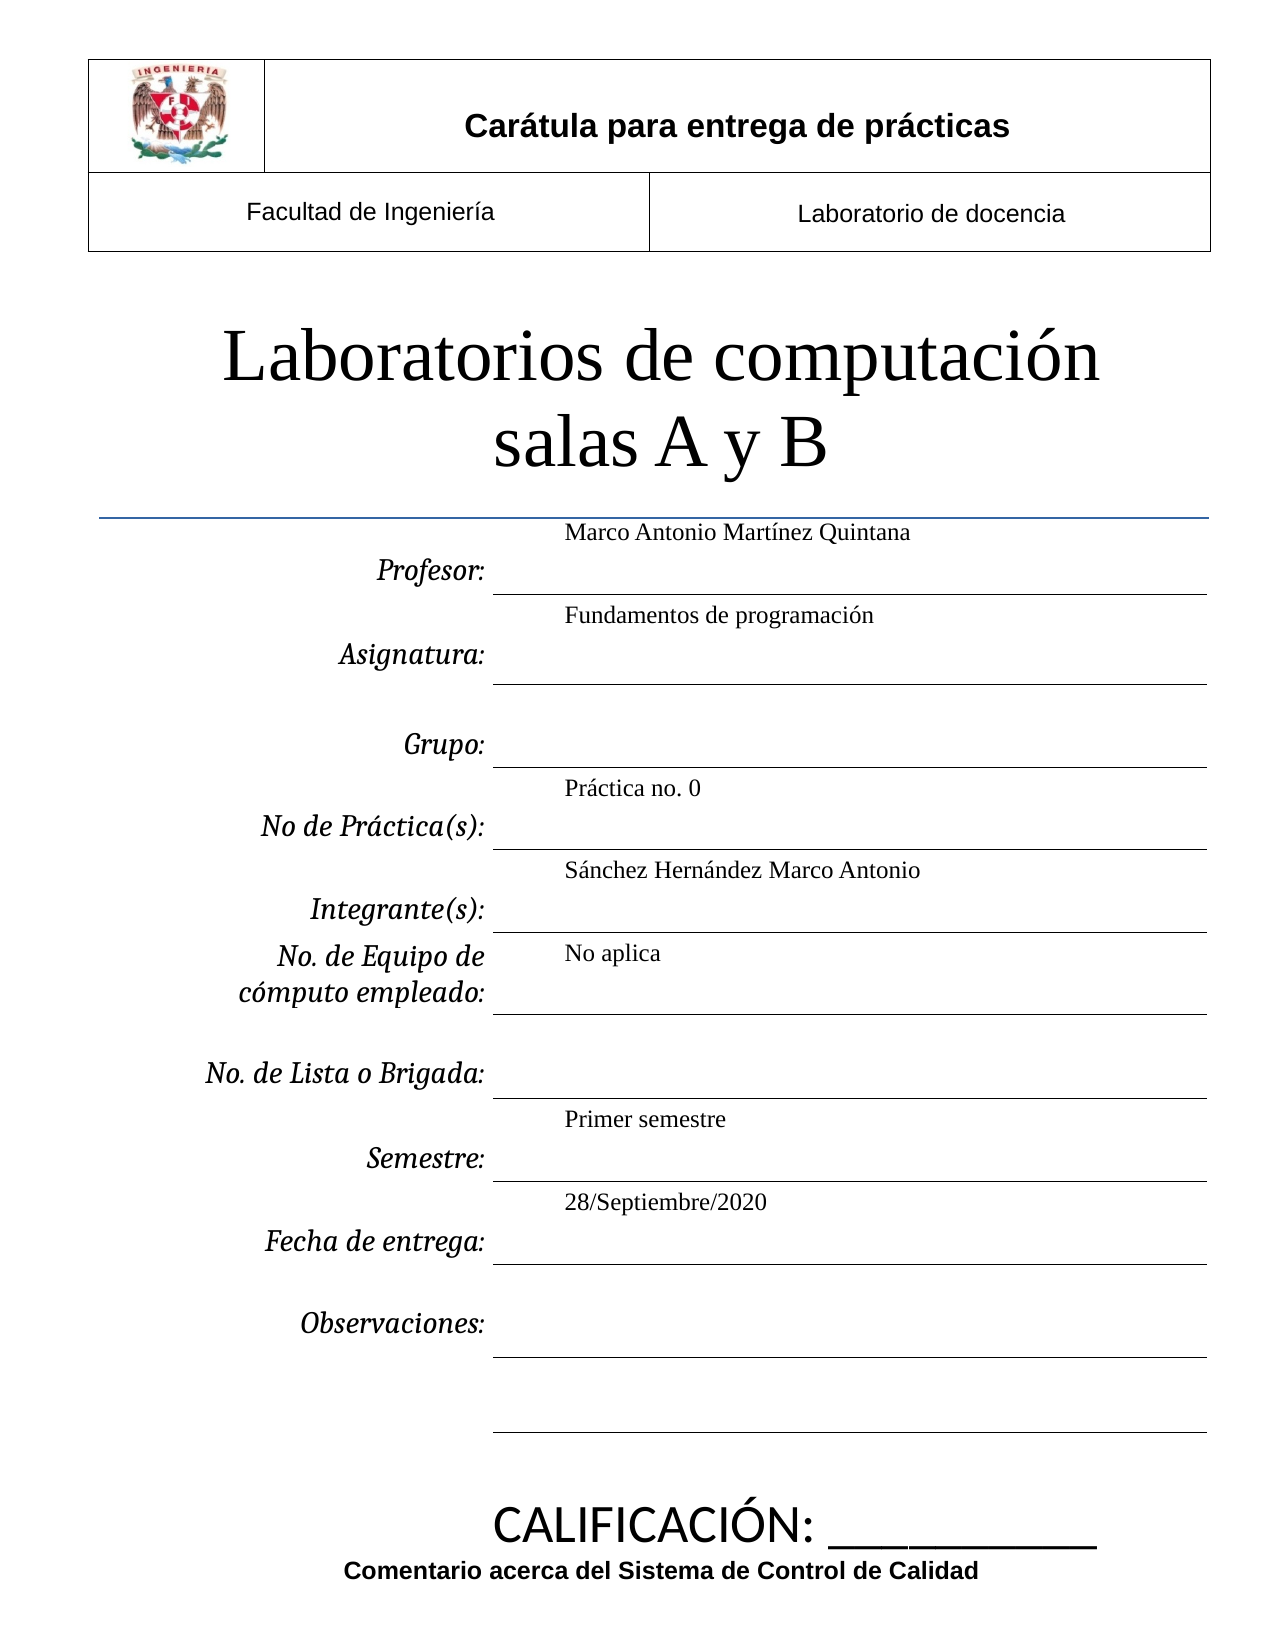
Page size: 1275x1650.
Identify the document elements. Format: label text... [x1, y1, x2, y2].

table_header [89, 60, 264, 172]
table_header Carátula para entrega de prácticas [265, 60, 1210, 172]
table_cell Semestre: [118, 1098, 493, 1181]
table_header Marco Antonio Martínez Quintana [493, 519, 1207, 594]
text Comentario acerca del Sistema de Control de Calidad [118, 1556, 1205, 1584]
table_header [118, 511, 493, 517]
table_cell Observaciones: [118, 1264, 493, 1357]
table_cell No de Práctica(s): [118, 766, 493, 849]
text salas A y B [118, 396, 1205, 482]
table_cell Laboratorio de docencia [650, 173, 1210, 251]
table_cell No. de Equipo de cómputo empleado: [118, 932, 493, 1013]
table_header [493, 511, 1207, 517]
table_cell [493, 685, 1207, 766]
table_cell Integrante(s): [118, 849, 493, 932]
table_cell Fundamentos de programación [493, 595, 1207, 684]
table_cell 28/Septiembre/2020 [493, 1182, 1207, 1263]
table_cell No aplica [493, 933, 1207, 1013]
table_cell [493, 1015, 1207, 1098]
table_cell [118, 1357, 493, 1432]
table_cell Grupo: [118, 684, 493, 766]
table_cell [493, 1358, 1207, 1432]
table_header Profesor: [118, 519, 493, 594]
table_cell Sánchez Hernández Marco Antonio [493, 850, 1207, 932]
table_cell Asignatura: [118, 594, 493, 684]
table_cell Práctica no. 0 [493, 768, 1207, 849]
text Laboratorios de computación [118, 310, 1205, 396]
table_cell Facultad de Ingeniería [89, 173, 649, 251]
text CALIFICACIÓN: __________ [118, 1489, 1205, 1556]
table_cell Fecha de entrega: [118, 1181, 493, 1263]
table_cell Primer semestre [493, 1099, 1207, 1181]
table_cell [493, 1265, 1207, 1357]
table_cell No. de Lista o Brigada: [118, 1014, 493, 1098]
